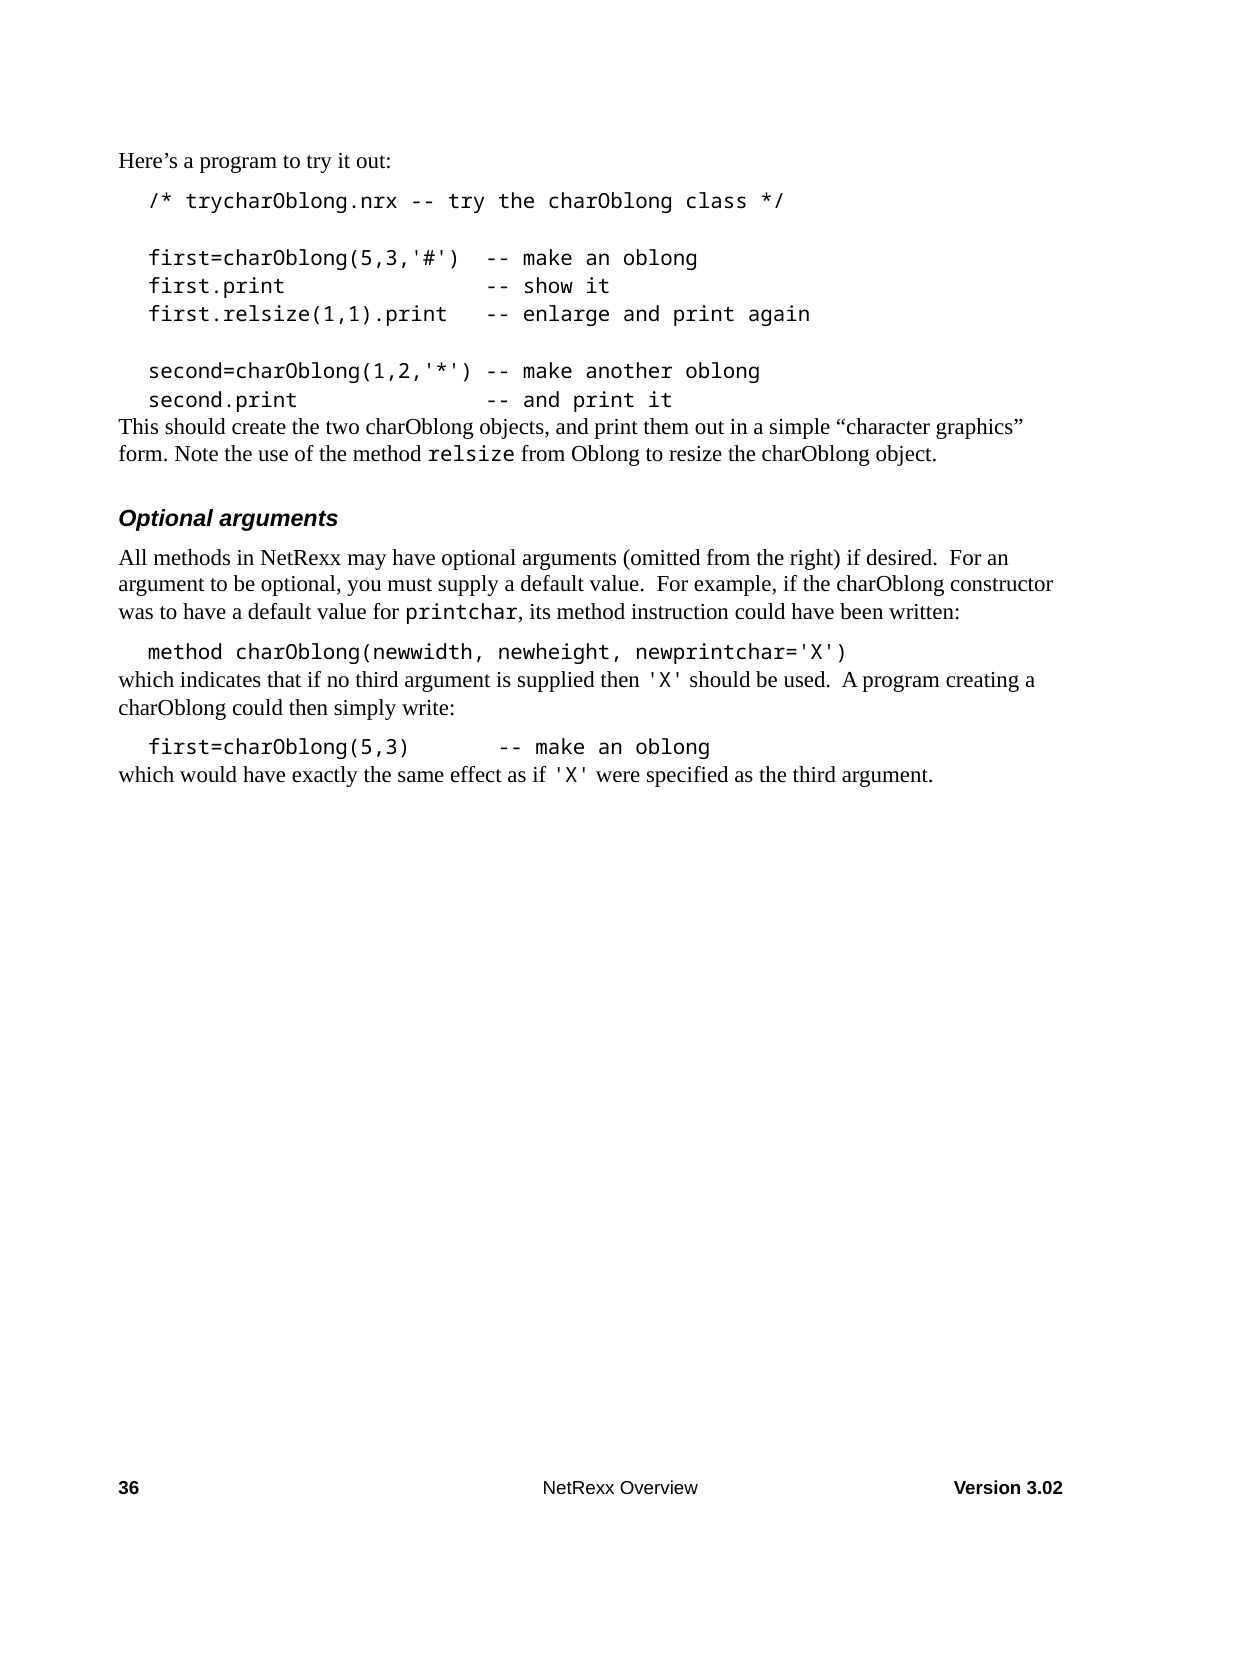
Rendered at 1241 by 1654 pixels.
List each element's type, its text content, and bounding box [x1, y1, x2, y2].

text Here’s a program to try it out: [118, 148, 1063, 174]
subtitle Optional arguments [118, 505, 1063, 532]
text method charOblong(newwidth, newheight, newprintchar='X') [148, 637, 1063, 665]
text which indicates that if no third argument is supplied then 'X' should be used. A program creating a charOblong could then simply write: [118, 665, 1063, 720]
text /* trycharOblong.nrx -- try the charOblong class */ first=charOblong(5,3,'#') -- make an oblong first.print -- show it first.relsize(1,1).print -- enlarge and print again second=charOblong(1,2,'*') -- make another oblong second.print -- and print it [148, 186, 1063, 413]
text This should create the two charOblong objects, and print them out in a simple “character graphics” form. Note the use of the method relsize from Oblong to resize the charOblong object. [118, 413, 1063, 468]
text which would have exactly the same effect as if 'X' were specified as the third argument. [118, 760, 1063, 789]
text first=charOblong(5,3) -- make an oblong [148, 732, 1063, 760]
text All methods in NetRexx may have optional arguments (omitted from the right) if desired. For an argument to be optional, you must supply a default value. For example, if the charOblong constructor was to have a default value for printchar, its method instruction could have been written: [118, 544, 1063, 625]
